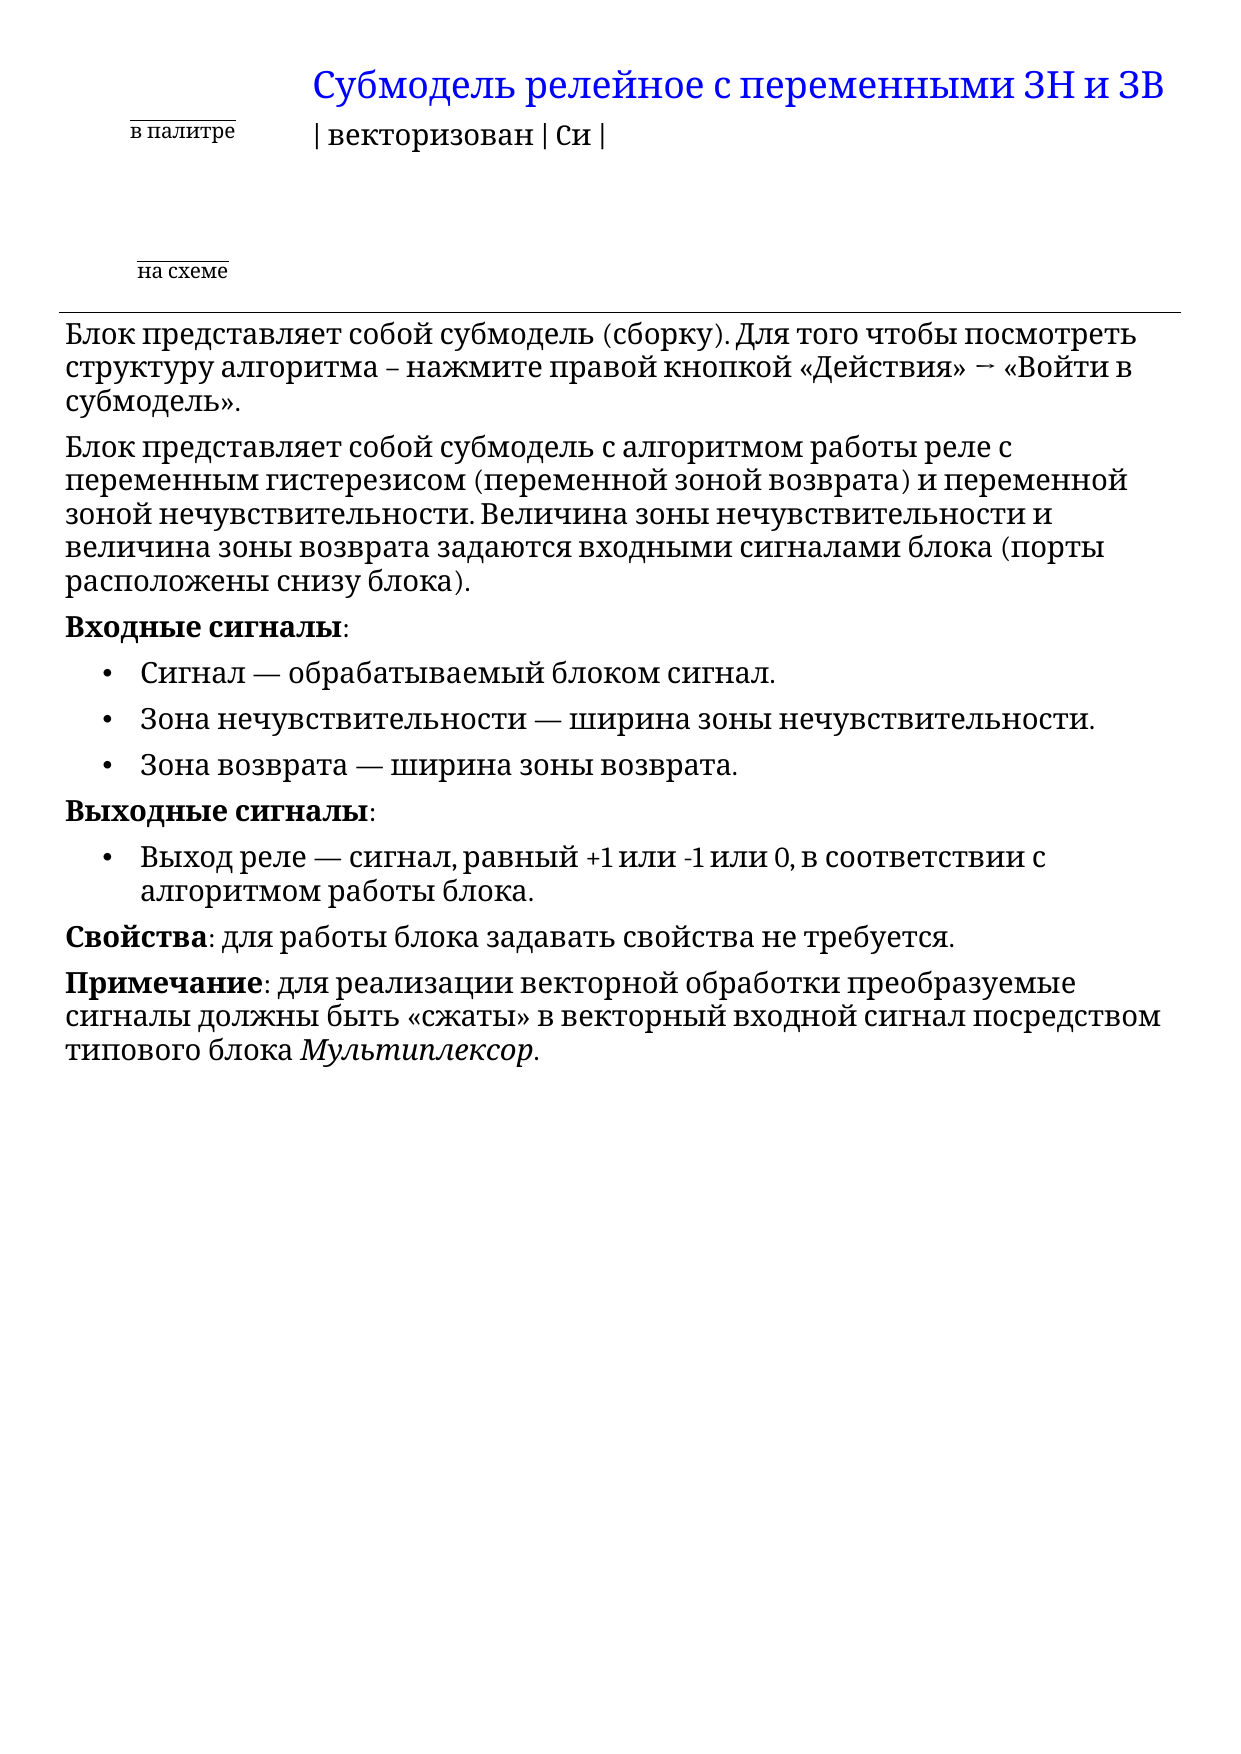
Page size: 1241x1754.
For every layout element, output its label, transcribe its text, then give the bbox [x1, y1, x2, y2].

table_cell Блок представляет собой субмодель (сборку). Для того чтобы посмотреть структуру алгоритма – нажмите правой кнопкой «Действия» → «Войти в субмодель». Блок представляет собой субмодель с алгоритмом работы реле с переменным гистерезисом (переменной зоной возврата) и переменной зоной нечувствительности. Величина зоны нечувствительности и величина зоны возврата задаются входными сигналами блока (порты расположены снизу блока). Входные сигналы: Сигнал — обрабатываемый блоком сигнал. Зона нечувствительности — ширина зоны нечувствительности. Зона возврата — ширина зоны возврата. Выходные сигналы: Выход реле — сигнал, равный +1 или -1 или 0, в соответствии с алгоритмом работы блока. Свойства: для работы блока задавать свойства не требуется. Примечание: для реализации векторной обработки преобразуемые сигналы должны быть «сжаты» в векторный входной сигнал посредством типового блока Мультиплексор. [59, 313, 1181, 1086]
table_cell [306, 255, 1181, 312]
table_cell [306, 171, 1181, 254]
table_cell на схеме [59, 255, 306, 312]
table_cell в палитре [59, 114, 306, 171]
table_cell | векторизован | Cи | [306, 114, 1181, 171]
table_header Субмодель релейное с переменными ЗН и ЗВ [306, 59, 1181, 114]
table_cell [59, 171, 306, 254]
table_header [59, 59, 306, 114]
